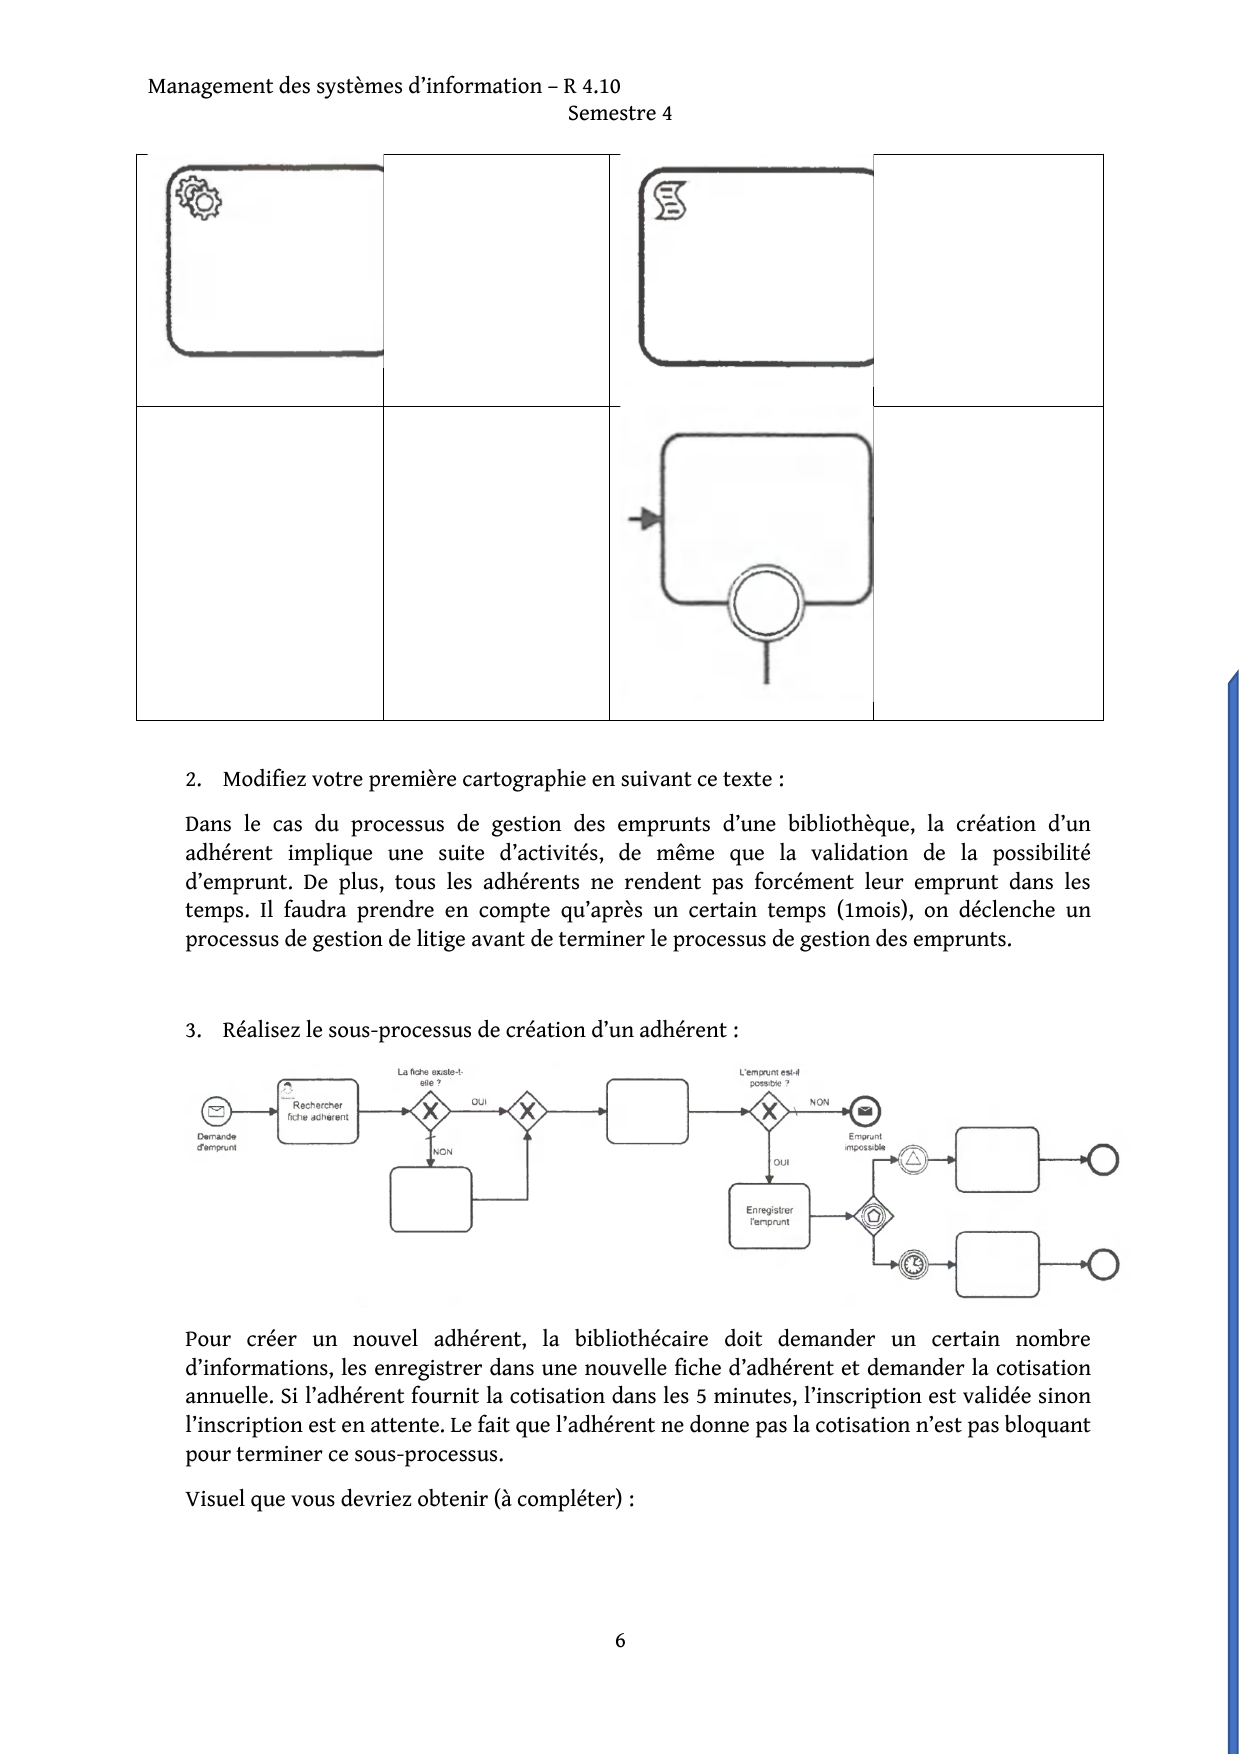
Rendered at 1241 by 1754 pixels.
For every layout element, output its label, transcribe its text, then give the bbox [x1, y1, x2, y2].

picture [185, 1062, 1130, 1308]
table_cell [384, 155, 609, 406]
picture [620, 154, 874, 387]
text Dans le cas du processus de gestion des emprunts d’une bibliothèque, la création d’un adhérent implique une suite d’activités, de même que la validation de la possibilité d’emprunt. De plus, tous les adhérents ne rendent pas forcément leur emprunt dans les temps. Il faudra prendre en compte qu’après un certain temps (1mois), on déclenche un processus de gestion de litige avant de terminer le processus de gestion des emprunts. [185, 812, 1093, 953]
table_cell [610, 407, 873, 720]
picture [620, 406, 874, 702]
table_cell [874, 407, 1103, 720]
table_cell [874, 155, 1103, 406]
text Visuel que vous devriez obtenir (à compléter) : [185, 1486, 1093, 1513]
table_cell [384, 407, 609, 720]
list Modifiez votre première cartographie en suivant ce texte : [185, 766, 1093, 793]
text Pour créer un nouvel adhérent, la bibliothécaire doit demander un certain nombre d’informations, les enregistrer dans une nouvelle fiche d’adhérent et demander la cotisation annuelle. Si l’adhérent fournit la cotisation dans les 5 minutes, l’inscription est validée sinon l’inscription est en attente. Le fait que l’adhérent ne donne pas la cotisation n’est pas bloquant pour terminer ce sous-processus. [185, 1327, 1093, 1468]
table_cell [137, 155, 383, 406]
table_cell [610, 155, 873, 406]
picture [147, 154, 384, 368]
list Réalisez le sous-processus de création d’un adhérent : [185, 1017, 1093, 1043]
table_cell [137, 407, 383, 720]
